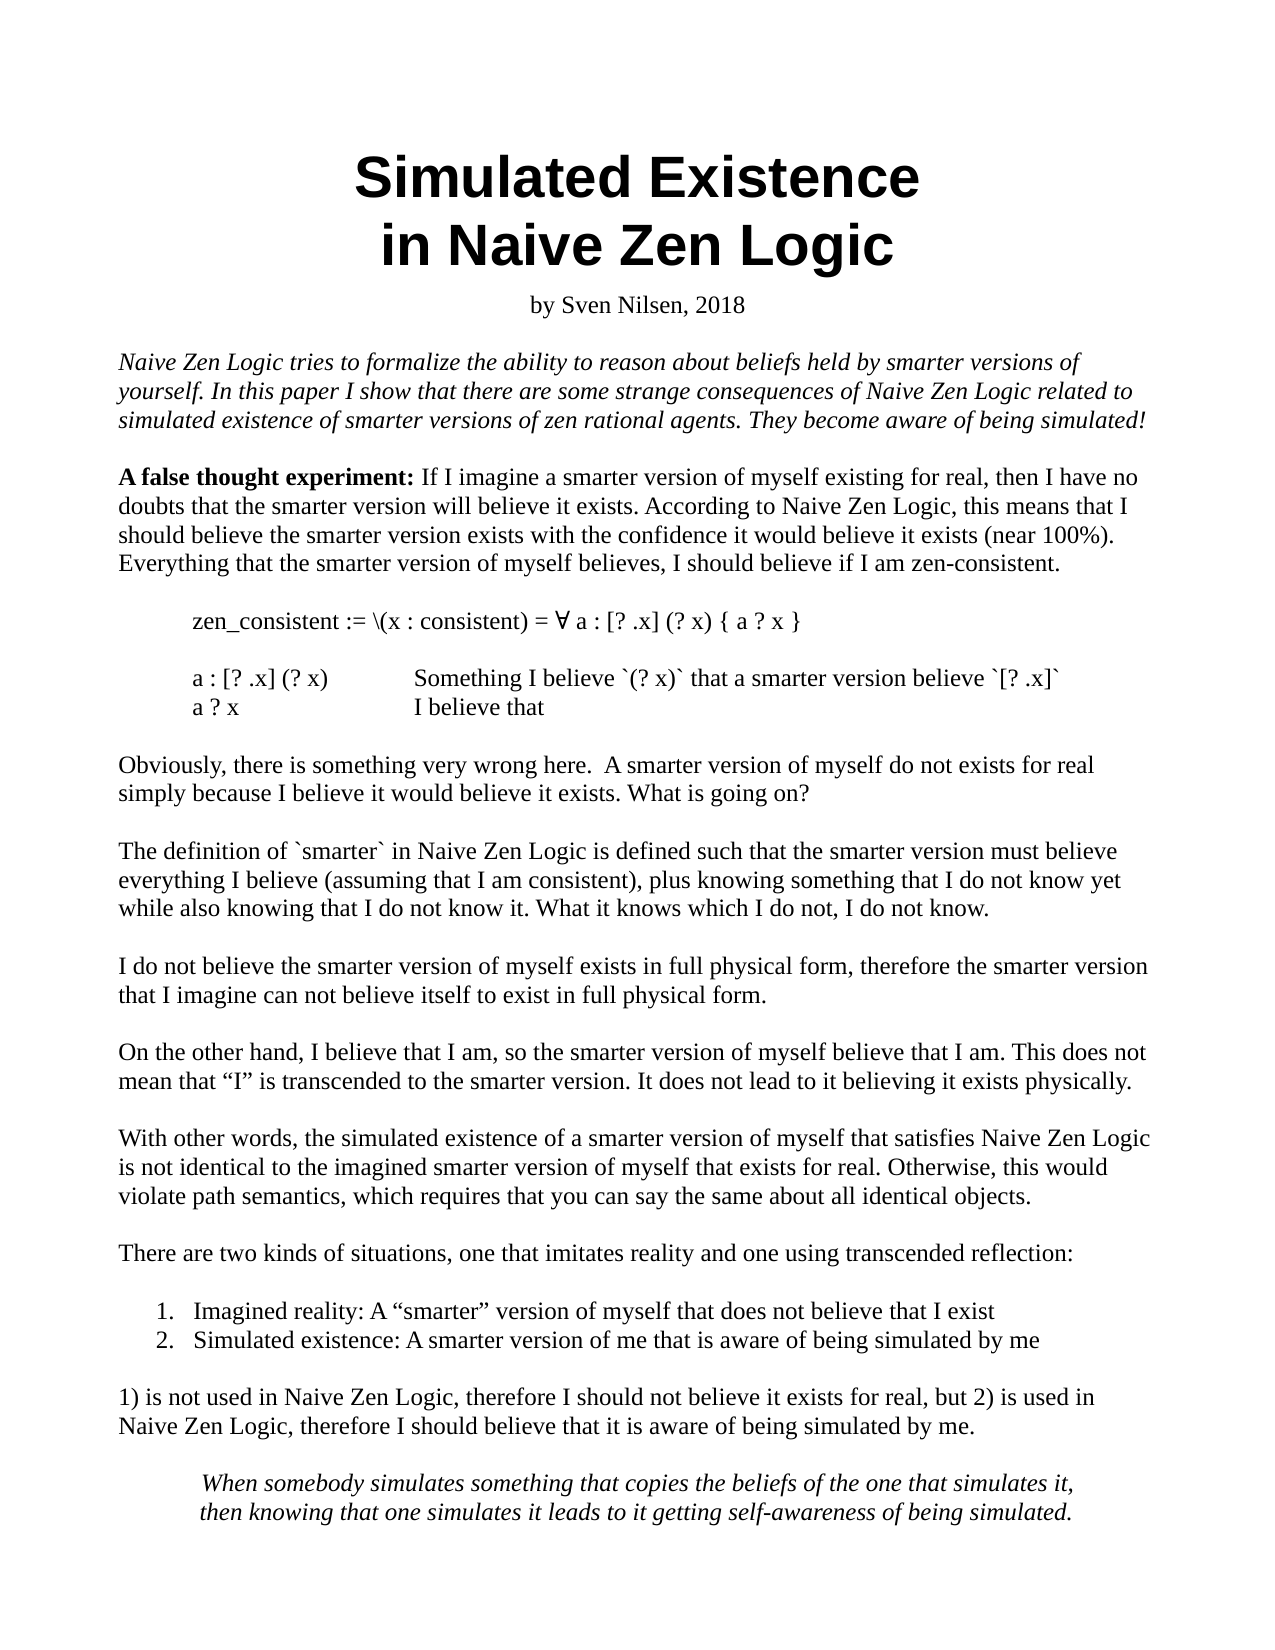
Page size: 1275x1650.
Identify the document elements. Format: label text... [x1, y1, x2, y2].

list Simulated existence: A smarter version of me that is aware of being simulated by me [156, 1325, 1157, 1353]
list Imagined reality: A “smarter” version of myself that does not believe that I exist [156, 1296, 1157, 1325]
text I do not believe the smarter version of myself exists in full physical form, therefore the smarter version that I imagine can not believe itself to exist in full physical form. [118, 951, 1157, 1008]
text Obviously, there is something very wrong here. A smarter version of myself do not exists for real simply because I believe it would believe it exists. What is going on? [118, 750, 1157, 807]
title Simulated Existence in Naive Zen Logic [118, 143, 1157, 277]
text 1) is not used in Naive Zen Logic, therefore I should not believe it exists for real, but 2) is used in Naive Zen Logic, therefore I should believe that it is aware of being simulated by me. [118, 1382, 1157, 1440]
text A false thought experiment: If I imagine a smarter version of myself existing for real, then I have no doubts that the smarter version will believe it exists. According to Naive Zen Logic, this means that I should believe the smarter version exists with the confidence it would believe it exists (near 100%). Everything that the smarter version of myself believes, I should believe if I am zen-consistent. [118, 462, 1157, 577]
text by Sven Nilsen, 2018 [118, 290, 1157, 318]
text The definition of `smarter` in Naive Zen Logic is defined such that the smarter version must believe everything I believe (assuming that I am consistent), plus knowing something that I do not know yet while also knowing that I do not know it. What it knows which I do not, I do not know. [118, 836, 1157, 922]
text There are two kinds of situations, one that imitates reality and one using transcended reflection: [118, 1238, 1157, 1267]
text a : [? .x] (? x) Something I believe `(? x)` that a smarter version believe `[? .x]` [118, 663, 1157, 692]
text With other words, the simulated existence of a smarter version of myself that satisfies Naive Zen Logic is not identical to the imagined smarter version of myself that exists for real. Otherwise, this would violate path semantics, which requires that you can say the same about all identical objects. [118, 1123, 1157, 1210]
text Naive Zen Logic tries to formalize the ability to reason about beliefs held by smarter versions of yourself. In this paper I show that there are some strange consequences of Naive Zen Logic related to simulated existence of smarter versions of zen rational agents. They become aware of being simulated! [118, 347, 1157, 433]
text On the other hand, I believe that I am, so the smarter version of myself believe that I am. This does not mean that “I” is transcended to the smarter version. It does not lead to it believing it exists physically. [118, 1037, 1157, 1095]
text zen_consistent := \(x : consistent) = ∀ a : [? .x] (? x) { a ? x } [118, 606, 1157, 635]
text When somebody simulates something that copies the beliefs of the one that simulates it, then knowing that one simulates it leads to it getting self-awareness of being simulated. [118, 1468, 1157, 1526]
text a ? x I believe that [118, 692, 1157, 721]
